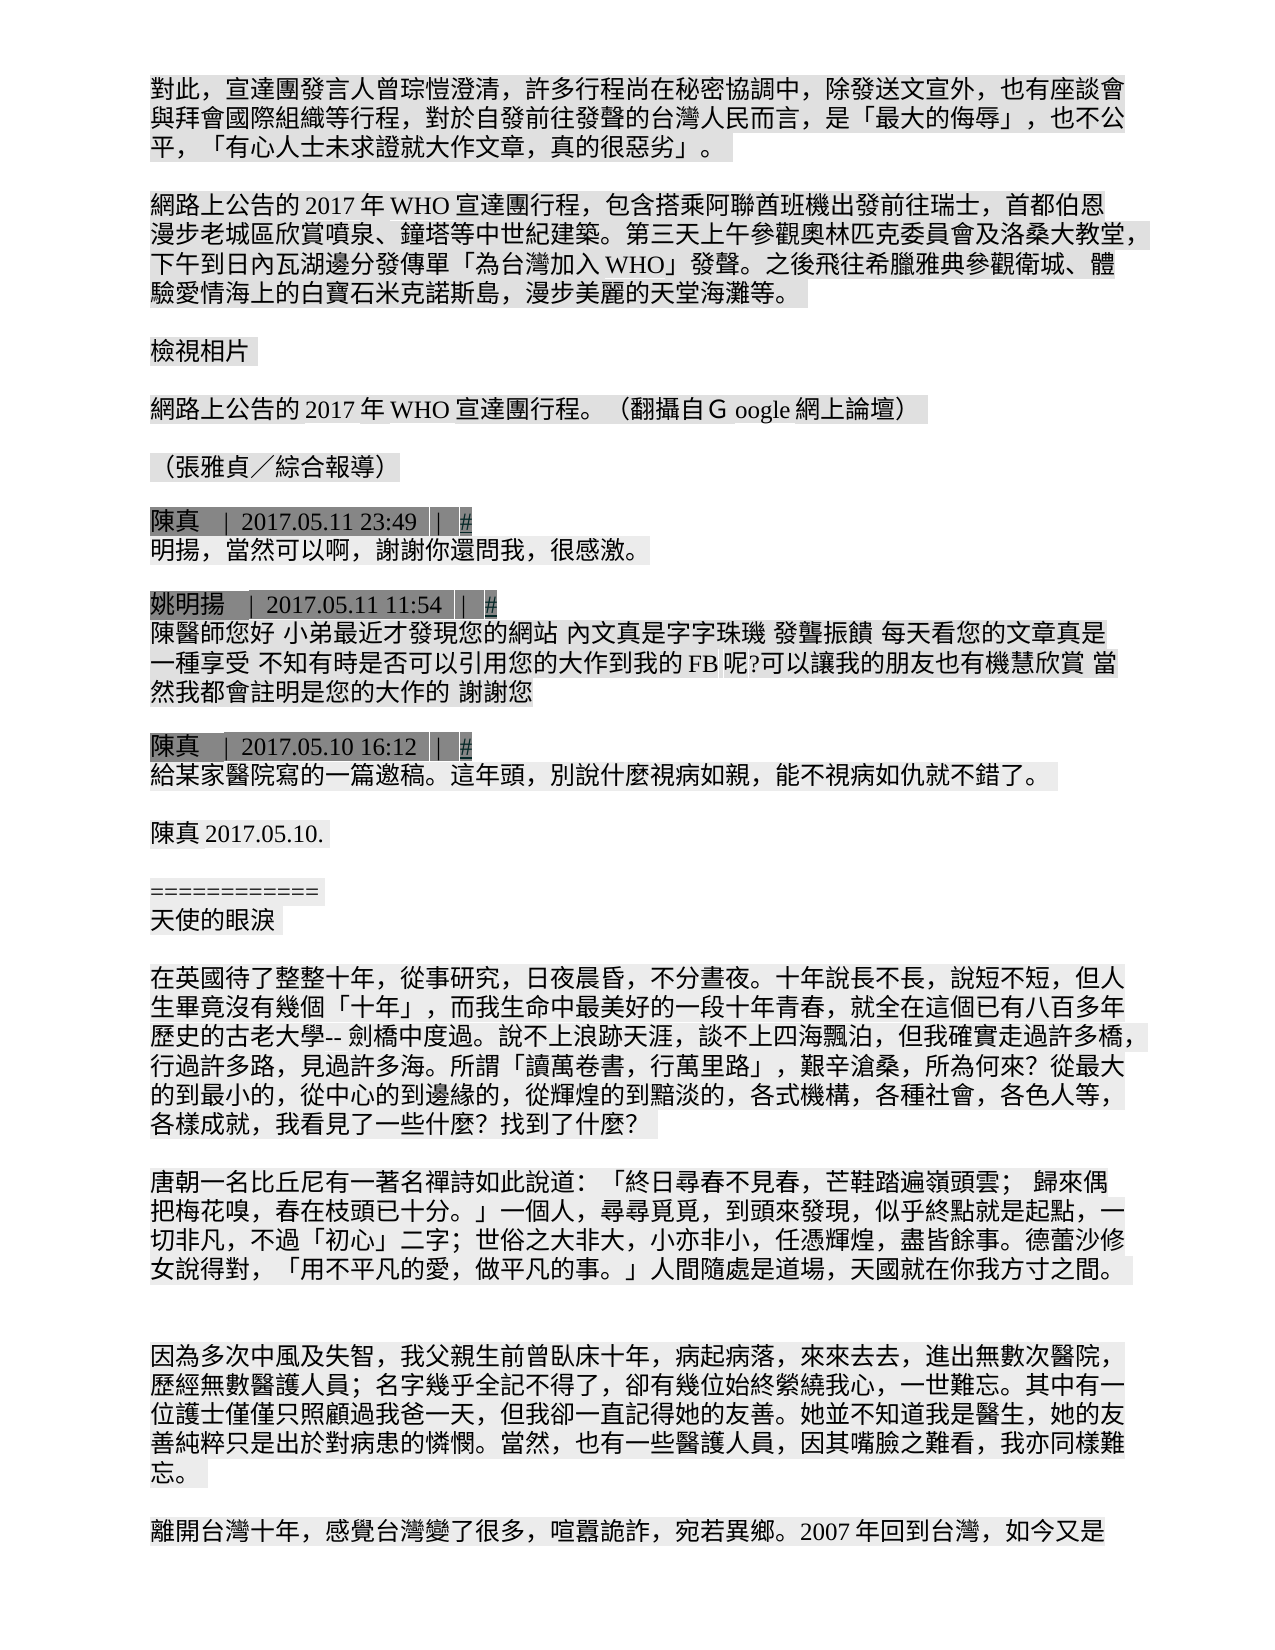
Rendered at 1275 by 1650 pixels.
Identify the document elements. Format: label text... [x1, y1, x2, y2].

text 陳醫師您好 小弟最近才發現您的網站 內文真是字字珠璣 發聾振饋 每天看您的文章真是一種享受 不知有時是否可以引用您的大作到我的FB呢?可以讓我的朋友也有機慧欣賞 當然我都會註明是您的大作的 謝謝您 [150, 620, 1125, 707]
text 明揚，當然可以啊，謝謝你還問我，很感激。 [150, 536, 1125, 565]
text 給某家醫院寫的一篇邀稿。這年頭，別說什麼視病如親，能不視病如仇就不錯了。 陳真2017.05.10. ============ 天使的眼淚 在英國待了整整十年，從事研究，日夜晨昏，不分晝夜。十年說長不長，說短不短，但人生畢竟沒有幾個「十年」，而我生命中最美好的一段十年青春，就全在這個已有八百多年歷史的古老大學-- 劍橋中度過。說不上浪跡天涯，談不上四海飄泊，但我確實走過許多橋，行過許多路，見過許多海。所謂「讀萬卷書，行萬里路」，艱辛滄桑，所為何來？從最大的到最小的，從中心的到邊緣的，從輝煌的到黯淡的，各式機構，各種社會，各色人等，各樣成就，我看見了一些什麼？找到了什麼？ 唐朝一名比丘尼有一著名禪詩如此說道：「終日尋春不見春，芒鞋踏遍嶺頭雲； 歸來偶把梅花嗅，春在枝頭已十分。」一個人，尋尋覓覓，到頭來發現，似乎終點就是起點，一切非凡，不過「初心」二字；世俗之大非大，小亦非小，任憑輝煌，盡皆餘事。德蕾沙修女說得對，「用不平凡的愛，做平凡的事。」人間隨處是道場，天國就在你我方寸之間。 因為多次中風及失智，我父親生前曾臥床十年，病起病落，來來去去，進出無數次醫院，歷經無數醫護人員；名字幾乎全記不得了，卻有幾位始終縈繞我心，一世難忘。其中有一位護士僅僅只照顧過我爸一天，但我卻一直記得她的友善。她並不知道我是醫生，她的友善純粹只是出於對病患的憐憫。當然，也有一些醫護人員，因其嘴臉之難看，我亦同樣難忘。 離開台灣十年，感覺台灣變了很多，喧囂詭詐，宛若異鄉。2007年回到台灣，如今又是另一個十年。醫界內外，人們常感嘆醫病關係今非昔比。許多時候，醫病對立一如戰場，各家醫院牆上四處可見「反暴力」的標語海報。箇中原因或許一言難盡，但在捍衛醫護人員權益的同時，也許病人那一方也同樣值得關注。 醫療再怎麼進步發達，病痛難免，生死有命；友善與憐憫不一定能給對方帶來壽命的延長或任何實質益處，但我常想起法國作家羅曼羅蘭（Romain Rolland）說過的一句話，他說：「倘若有一雙真誠的眼睛陪我們一同哭泣，我們就沒有為生命白白受苦。」 聖奧古斯丁（St. Augustine）曾經說，他媽媽老是要他相信上帝，但後來真正說服他的並非聖經話語，而是他媽媽「日夜為他所流的眼淚」。醫護是白衣天使，一如慈母，帶來安全與溫暖。當天使不再憐憫不再流淚，病痛受苦者還能仰賴誰呢？ [150, 762, 1125, 1546]
text 姚明揚 | 2017.05.11 11:54 | # [150, 590, 1125, 620]
text 陳真 | 2017.05.10 16:12 | # [150, 732, 1125, 762]
text 陳真 | 2017.05.11 23:49 | # [150, 507, 1125, 536]
text 每當我做出一些足以闡揚永康共和國的文化特色與永康民族精神的行為時，例如真是帥到爆的蛇行飛車、奮不顧身地勇闖紅燈，親手打造一座座公園垃圾山，乃至隨地吐痰的英姿，仰天打噴嚏的飛沫天女散花等等等，我國法務部長經常因此對我表示嘉勉，讚揚我不愧是永康共和國的精神領袖。不過，吾人並不以此為滿足，仍當時時精進，深化文化內涵。 為了向世界發聲，為了揭發中國打壓我永康共和國國民健康的惡劣行徑，本人決定於近日親自率團潛赴中國，目標青島。一來宣揚永康共和國愛好和平、注重養生與健康的治國理念。據說青島濱海區很多風景怡人的精神療養院，值得考察。二來對中國與台灣國向全世界提出血淚控訴。至於詳細行程，仍與我觀光部部長祕密協商中，不便透露，以防止共匪監控破壞。本團將以觀光旅遊為掩護，暗中進行敵後工作。有望厚焉，啾咪。 永康國大總統 陳真 親筆 2017. 05. 12. ============== 【WHO宣達團挨轟】拿30萬補助去觀光 10天行程僅1天半與主題有關 上報2017年5月11日 台灣這次未受到世界衛生大會WHA邀請函，由民間組成的台灣聯合國協進會WHO宣達團，遭爆料拿政府補助的30萬元出國，但行程僅十分之一與宣達台灣加入WHO相關，其他時間則在希臘、瑞士觀光。對此，該團反駁，9成團費皆自付，「希臘」行程刻意不公開，是因為「怕被中國監控」。 綠委王定宇日前表示，要率團去WHA的舉辦地點瑞士日內瓦考察，遭網友砲轟「要觀光不會自己出錢自己去喔！」而每年5月都去WHA宣達台灣要加入世界衛生組織（WHO）為正式會員國的民間團體WHO宣達團，也遭人爆料拿政府補助的30萬元，但10天行程卻僅1天半跟宣達WHO有關，其他則都是觀光行程，遭批是「觀光團」。 對此，宣達團發言人曾琮愷澄清，許多行程尚在秘密協調中，除發送文宣外，也有座談會與拜會國際組織等行程，對於自發前往發聲的台灣人民而言，是「最大的侮辱」，也不公平，「有心人士未求證就大作文章，真的很惡劣」。 網路上公告的2017年WHO宣達團行程，包含搭乘阿聯酋班機出發前往瑞士，首都伯恩漫步老城區欣賞噴泉、鐘塔等中世紀建築。第三天上午參觀奧林匹克委員會及洛桑大教堂，下午到日內瓦湖邊分發傳單「為台灣加入WHO」發聲。之後飛往希臘雅典參觀衛城、體驗愛情海上的白寶石米克諾斯島，漫步美麗的天堂海灘等。 檢視相片 網路上公告的2017年WHO宣達團行程。（翻攝自Ｇoogle網上論壇） （張雅貞／綜合報導） [150, 75, 1125, 482]
